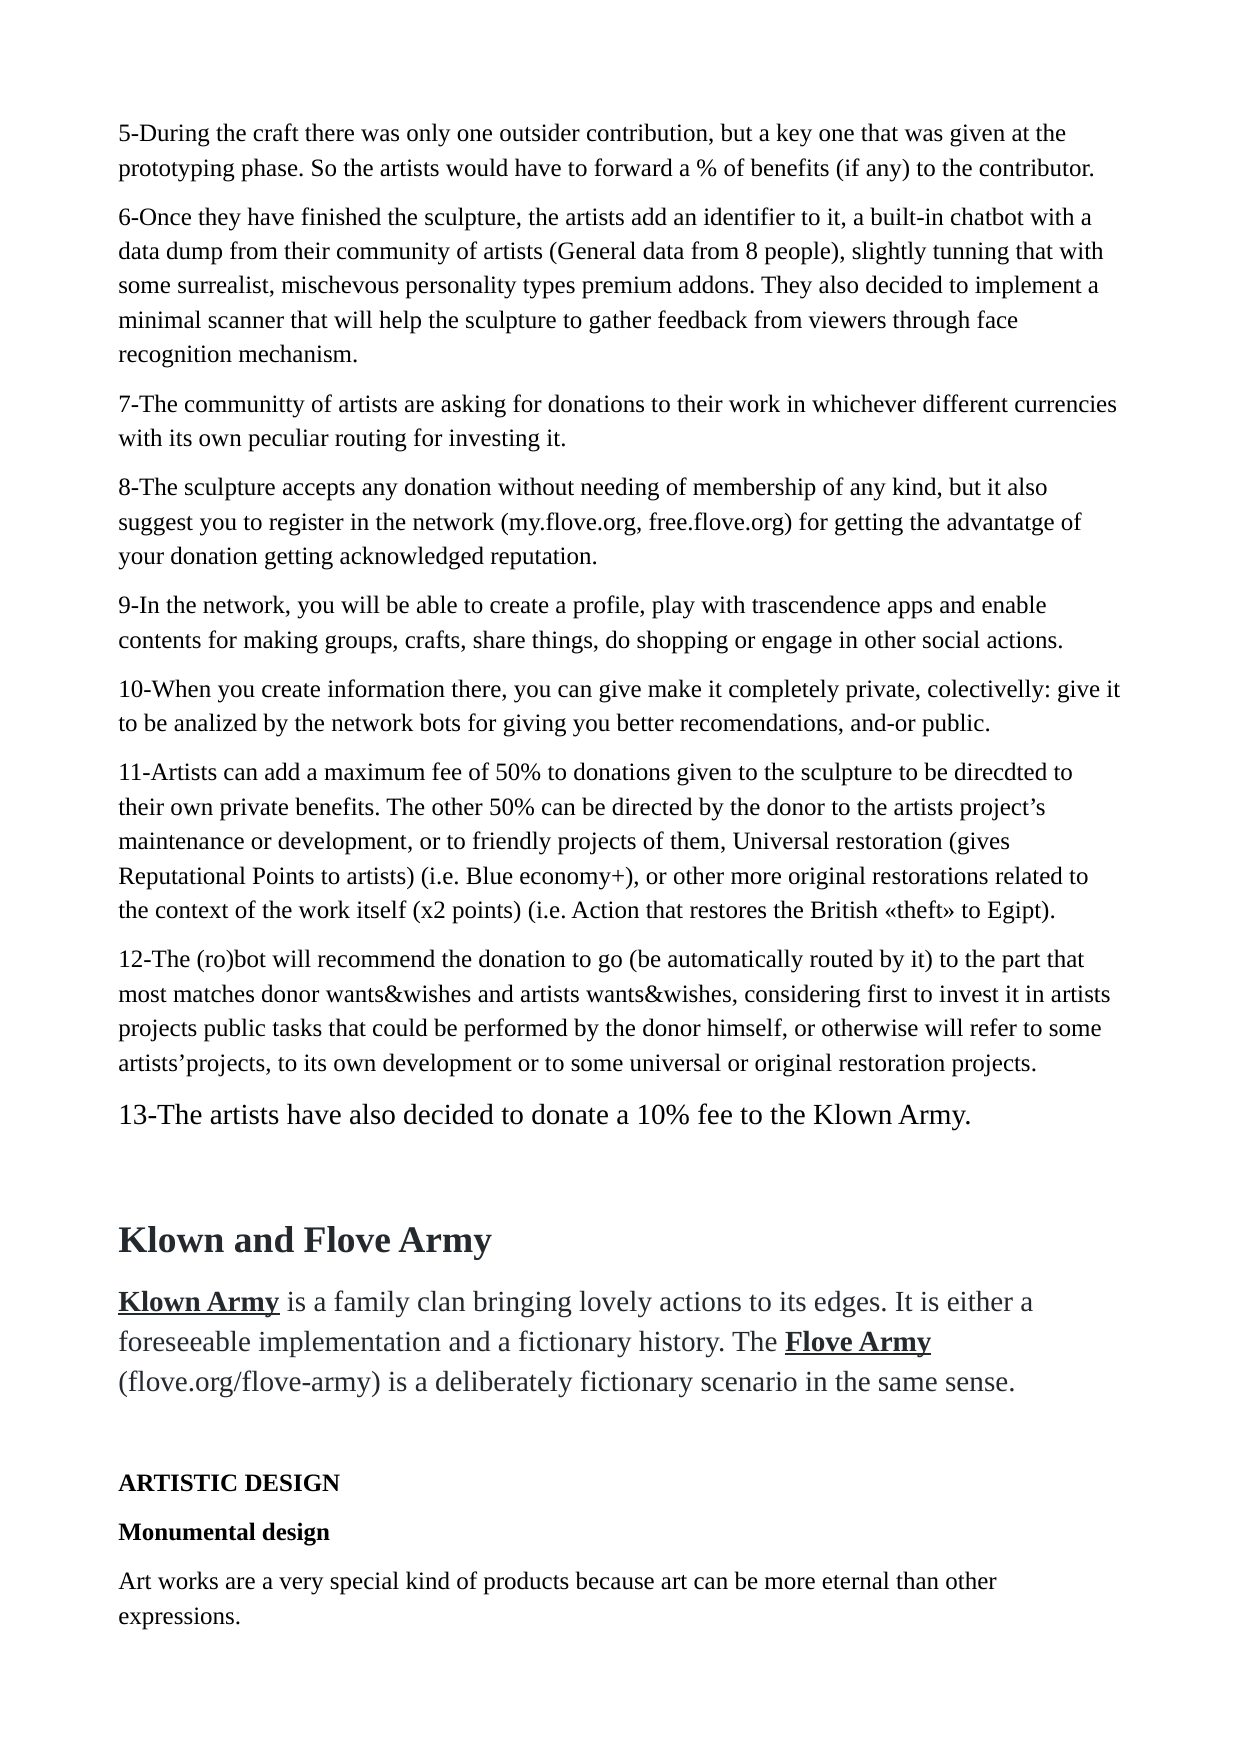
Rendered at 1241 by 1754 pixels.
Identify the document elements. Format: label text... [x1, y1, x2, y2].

text 11-Artists can add a maximum fee of 50% to donations given to the sculpture to be direcdted to their own private benefits. The other 50% can be directed by the donor to the artists project’s maintenance or development, or to friendly projects of them, Universal restoration (gives Reputational Points to artists) (i.e. Blue economy+), or other more original restorations related to the context of the work itself (x2 points) (i.e. Action that restores the British «theft» to Egipt). [118, 757, 1122, 924]
text 7-The communitty of artists are asking for donations to their work in whichever different currencies with its own peculiar routing for investing it. [118, 389, 1122, 452]
text Klown and Flove Army [118, 1218, 1122, 1261]
text Klown Army is a family clan bringing lovely actions to its edges. It is either a foreseeable implementation and a fictionary history. The Flove Army (flove.org/flove-army) is a deliberately fictionary scenario in the same sense. [118, 1284, 1122, 1398]
text 10-When you create information there, you can give make it completely private, colectivelly: give it to be analized by the network bots for giving you better recomendations, and-or public. [118, 674, 1122, 737]
text 12-The (ro)bot will recommend the donation to go (be automatically routed by it) to the part that most matches donor wants&wishes and artists wants&wishes, considering first to invest it in artists projects public tasks that could be performed by the donor himself, or otherwise will refer to some artists’projects, to its own development or to some universal or original restoration projects. [118, 944, 1122, 1076]
text ARTISTIC DESIGN [118, 1468, 1122, 1497]
text 9-In the network, you will be able to create a profile, play with trascendence apps and enable contents for making groups, crafts, share things, do shopping or engage in other social actions. [118, 590, 1122, 653]
text 5-During the craft there was only one outsider contribution, but a key one that was given at the prototyping phase. So the artists would have to forward a % of benefits (if any) to the contributor. [118, 118, 1122, 181]
text 13-The artists have also decided to donate a 10% fee to the Klown Army. [118, 1097, 1122, 1130]
text Art works are a very special kind of products because art can be more eternal than other expressions. [118, 1566, 1122, 1630]
text 8-The sculpture accepts any donation without needing of membership of any kind, but it also suggest you to register in the network (my.flove.org, free.flove.org) for getting the advantatge of your donation getting acknowledged reputation. [118, 472, 1122, 570]
text 6-Once they have finished the sculpture, the artists add an identifier to it, a built-in chatbot with a data dump from their community of artists (General data from 8 people), slightly tunning that with some surrealist, mischevous personality types premium addons. They also decided to implement a minimal scanner that will help the sculpture to gather feedback from viewers through face recognition mechanism. [118, 202, 1122, 368]
text Monumental design [118, 1517, 1122, 1546]
